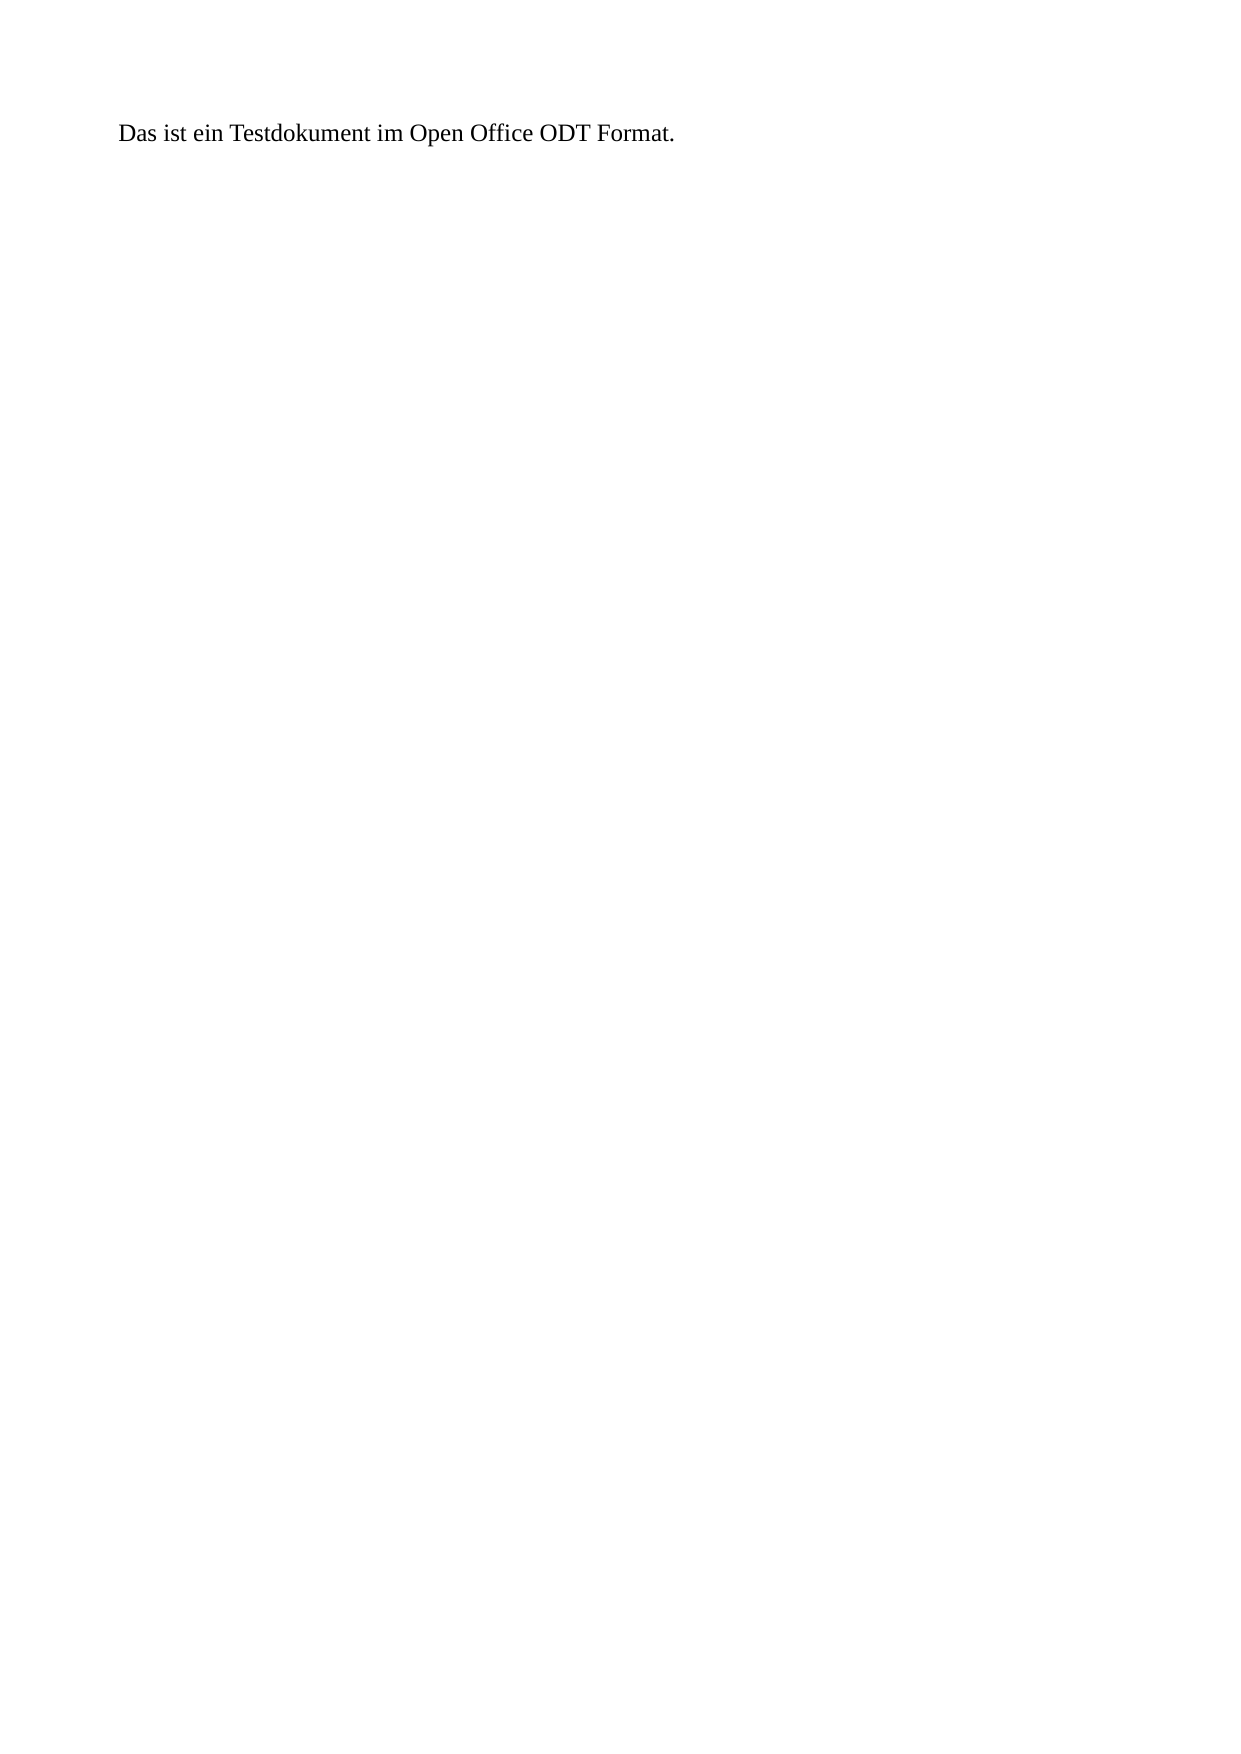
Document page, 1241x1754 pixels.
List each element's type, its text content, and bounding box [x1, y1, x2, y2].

text Das ist ein Testdokument im Open Office ODT Format. [118, 118, 1122, 147]
